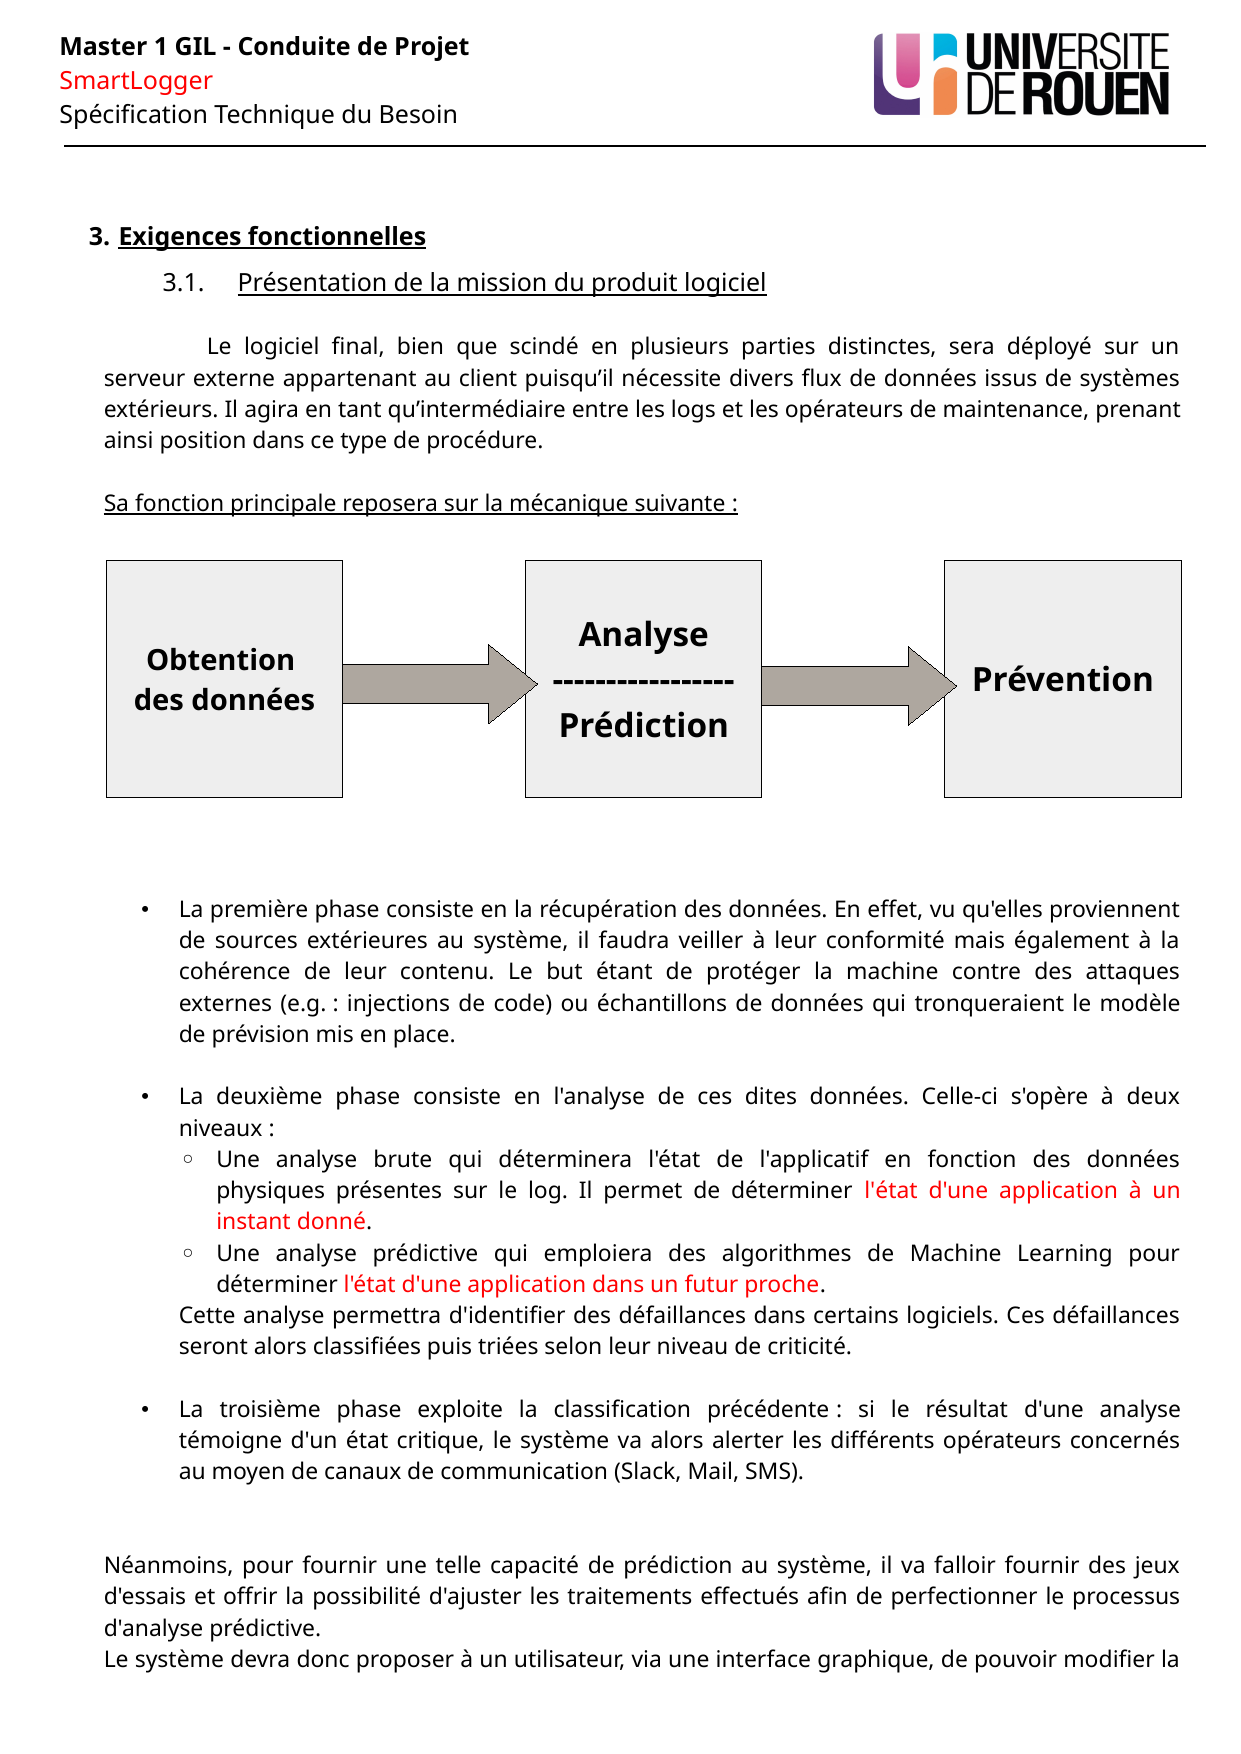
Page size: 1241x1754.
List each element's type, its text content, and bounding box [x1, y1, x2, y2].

list Une analyse brute qui déterminera l'état de l'applicatif en fonction des données physiques présentes sur le log. Il permet de déterminer l'état d'une application à un instant donné. [178, 1143, 1181, 1237]
list La première phase consiste en la récupération des données. En effet, vu qu'elles proviennent de sources extérieures au système, il faudra veiller à leur conformité mais également à la cohérence de leur contenu. Le but étant de protéger la machine contre des attaques externes (e.g. : injections de code) ou échantillons de données qui tronqueraient le modèle de prévision mis en place. [141, 893, 1181, 1049]
text Le système devra donc proposer à un utilisateur, via une interface graphique, de pouvoir modifier la [103, 1643, 1181, 1674]
list La deuxième phase consiste en l'analyse de ces dites données. Celle-ci s'opère à deux niveaux : [141, 1080, 1181, 1143]
list La troisième phase exploite la classification précédente : si le résultat d'une analyse témoigne d'un état critique, le système va alors alerter les différents opérateurs concernés au moyen de canaux de communication (Slack, Mail, SMS). [141, 1393, 1181, 1487]
list Une analyse prédictive qui emploiera des algorithmes de Machine Learning pour déterminer l'état d'une application dans un futur proche. [178, 1237, 1181, 1299]
text Sa fonction principale reposera sur la mécanique suivante : [103, 487, 1181, 518]
subtitle Présentation de la mission du produit logiciel [162, 265, 1181, 299]
text Le logiciel final, bien que scindé en plusieurs parties distinctes, sera déployé sur un serveur externe appartenant au client puisqu’il nécessite divers flux de données issus de systèmes extérieurs. Il agira en tant qu’intermédiaire entre les logs et les opérateurs de maintenance, prenant ainsi position dans ce type de procédure. [103, 330, 1181, 455]
subtitle Exigences fonctionnelles [89, 218, 1181, 252]
text Néanmoins, pour fournir une telle capacité de prédiction au système, il va falloir fournir des jeux d'essais et offrir la possibilité d'ajuster les traitements effectués afin de perfectionner le processus d'analyse prédictive. [103, 1549, 1181, 1643]
list Cette analyse permettra d'identifier des défaillances dans certains logiciels. Ces défaillances seront alors classifiées puis triées selon leur niveau de criticité. [141, 1299, 1181, 1362]
picture [872, 32, 1170, 118]
